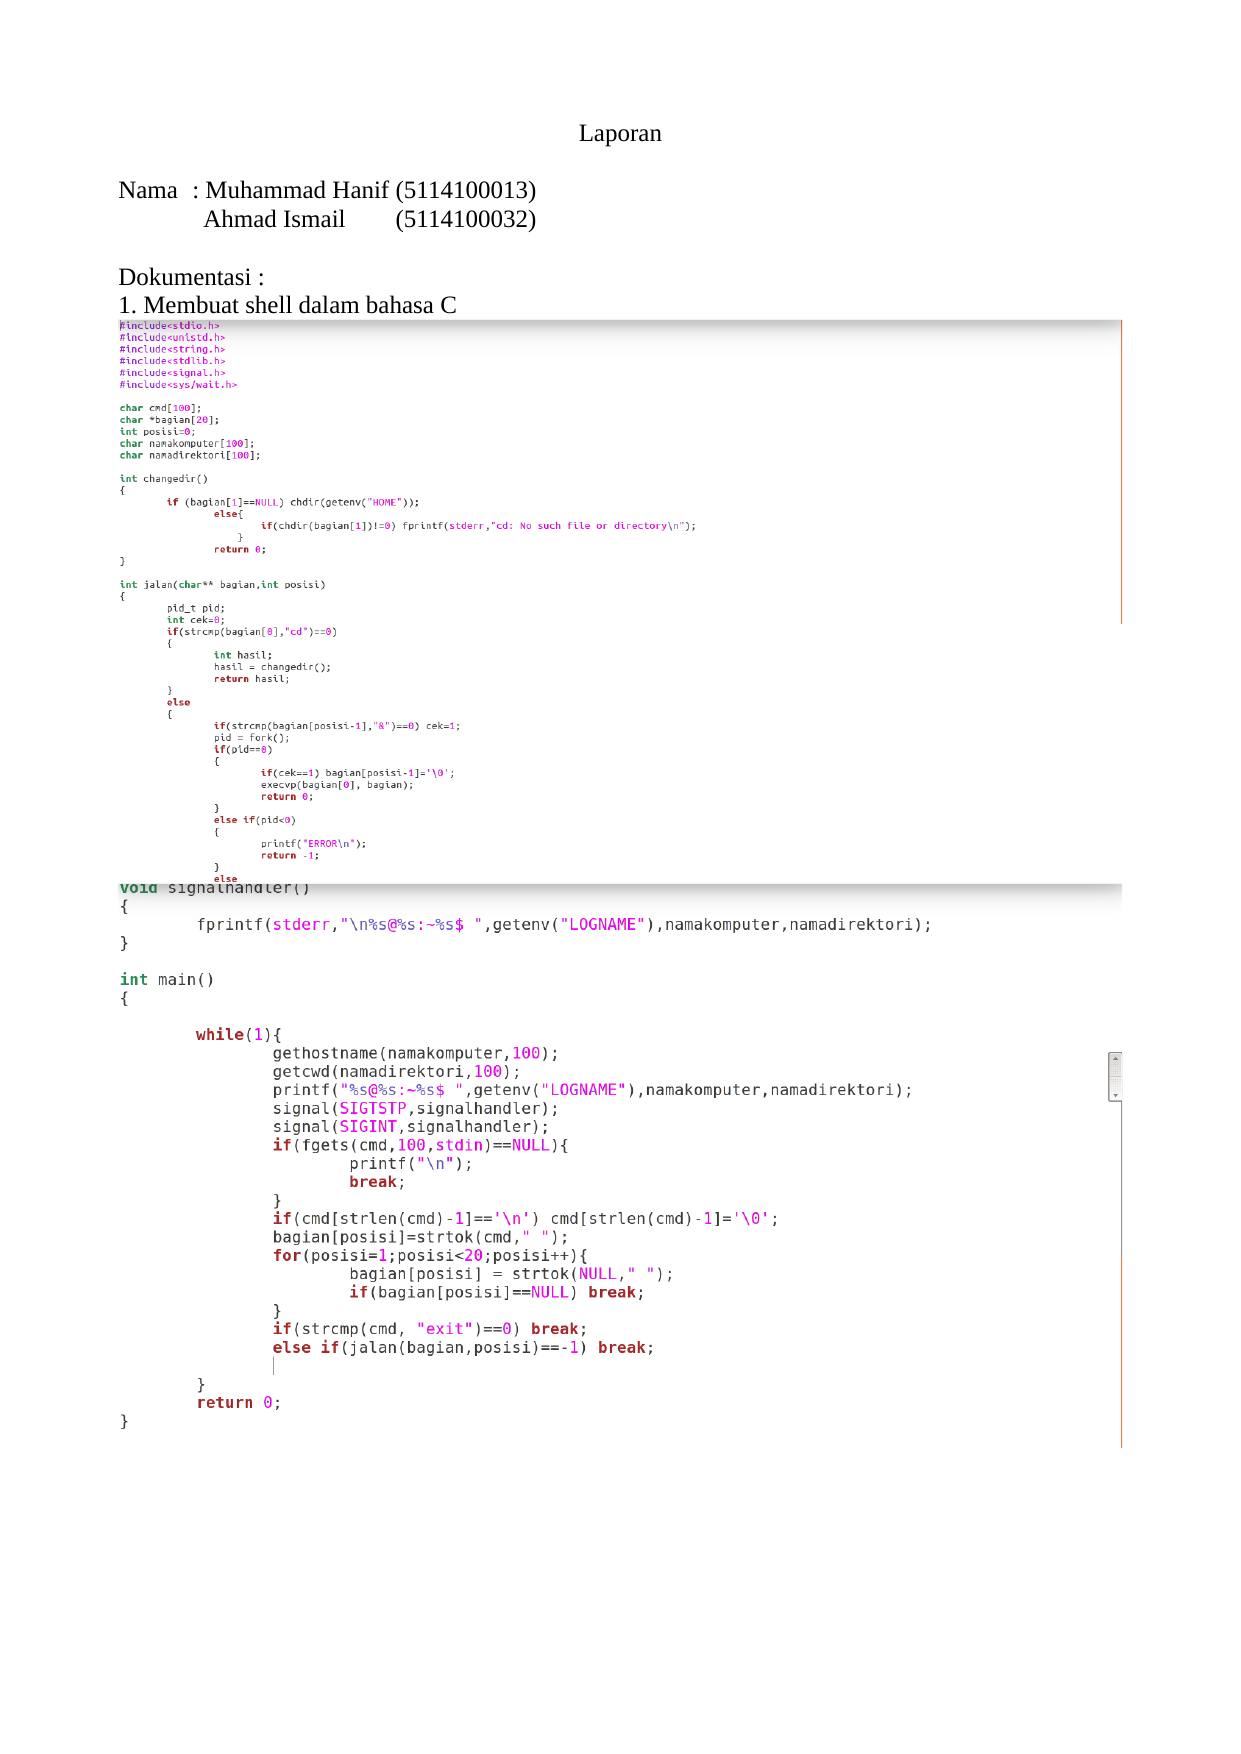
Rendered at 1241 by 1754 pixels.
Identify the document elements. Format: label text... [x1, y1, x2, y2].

text 1. Membuat shell dalam bahasa C [118, 291, 1122, 319]
text Dokumentasi : [118, 262, 1122, 291]
text Ahmad Ismail (5114100032) [118, 204, 1122, 233]
picture [118, 319, 1123, 1448]
text Laporan [118, 118, 1122, 147]
text Nama : Muhammad Hanif (5114100013) [118, 176, 1122, 204]
